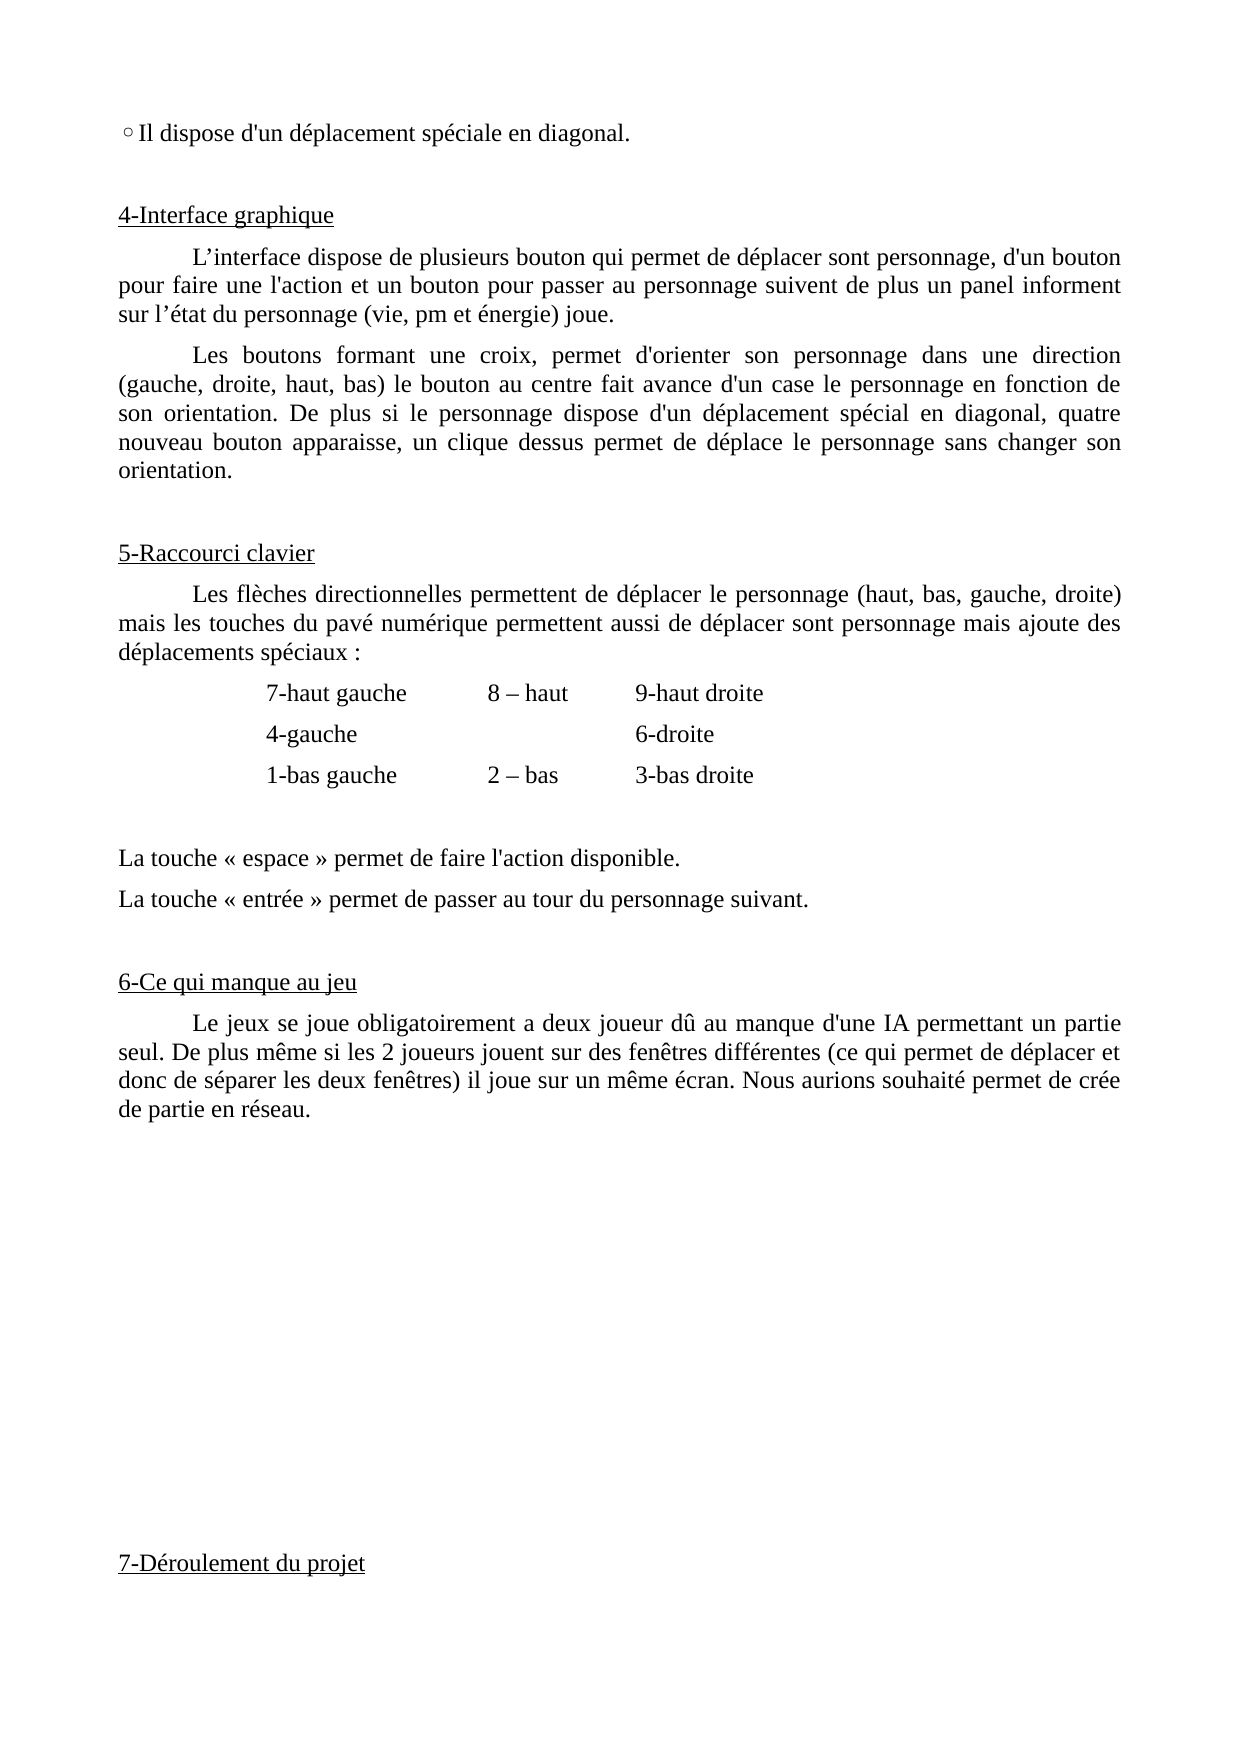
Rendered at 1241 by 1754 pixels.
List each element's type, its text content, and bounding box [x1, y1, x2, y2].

list Il dispose d'un déplacement spéciale en diagonal. [118, 118, 1122, 147]
text Les boutons formant une croix, permet d'orienter son personnage dans une direction (gauche, droite, haut, bas) le bouton au centre fait avance d'un case le personnage en fonction de son orientation. De plus si le personnage dispose d'un déplacement spécial en diagonal, quatre nouveau bouton apparaisse, un clique dessus permet de déplace le personnage sans changer son orientation. [118, 341, 1122, 484]
text 7-haut gauche 8 – haut 9-haut droite [118, 678, 1122, 707]
text L’interface dispose de plusieurs bouton qui permet de déplacer sont personnage, d'un bouton pour faire une l'action et un bouton pour passer au personnage suivent de plus un panel informent sur l’état du personnage (vie, pm et énergie) joue. [118, 242, 1122, 328]
text La touche « espace » permet de faire l'action disponible. [118, 843, 1122, 872]
text Le jeux se joue obligatoirement a deux joueur dû au manque d'une IA permettant un partie seul. De plus même si les 2 joueurs jouent sur des fenêtres différentes (ce qui permet de déplacer et donc de séparer les deux fenêtres) il joue sur un même écran. Nous aurions souhaité permet de crée de partie en réseau. [118, 1008, 1122, 1123]
text La touche « entrée » permet de passer au tour du personnage suivant. [118, 884, 1122, 913]
text 4-gauche 6-droite [118, 719, 1122, 748]
text 6-Ce qui manque au jeu [118, 967, 1122, 996]
text 5-Raccourci clavier [118, 538, 1122, 567]
text 1-bas gauche 2 – bas 3-bas droite [118, 761, 1122, 789]
text 7-Déroulement du projet [118, 1548, 1122, 1577]
text Les flèches directionnelles permettent de déplacer le personnage (haut, bas, gauche, droite) mais les touches du pavé numérique permettent aussi de déplacer sont personnage mais ajoute des déplacements spéciaux : [118, 579, 1122, 666]
text 4-Interface graphique [118, 201, 1122, 229]
